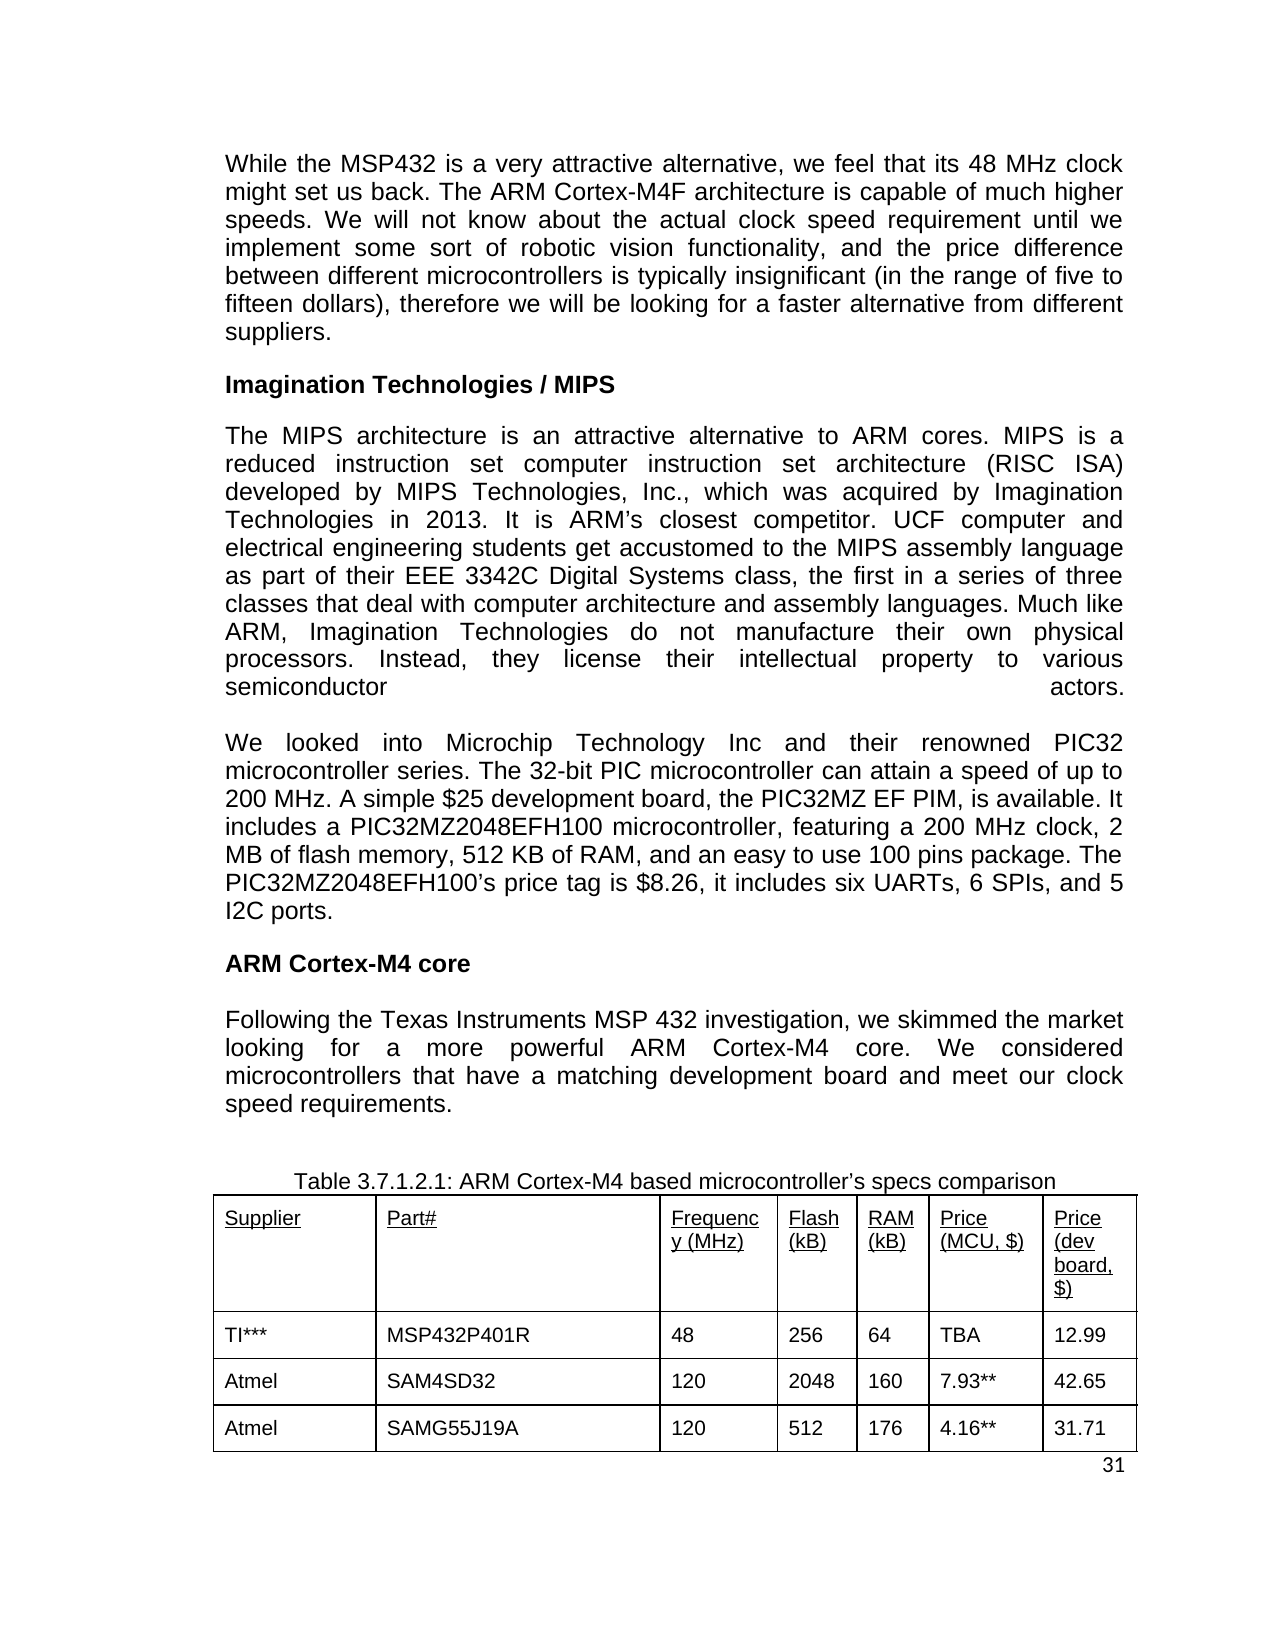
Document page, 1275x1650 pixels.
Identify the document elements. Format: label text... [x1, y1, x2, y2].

table_cell SAMG55J19A [377, 1406, 659, 1451]
text Table 3.7.1.2.1: ARM Cortex-M4 based microcontroller’s specs comparison [225, 1169, 1125, 1194]
table_header RAM (kB) [858, 1196, 928, 1311]
table_header Frequency (MHz) [661, 1196, 777, 1311]
table_cell 4.16** [930, 1406, 1042, 1451]
text While the MSP432 is a very attractive alternative, we feel that its 48 MHz clock might set us back. The ARM Cortex-M4F architecture is capable of much higher speeds. We will not know about the actual clock speed requirement until we implement some sort of robotic vision functionality, and the price difference between different microcontrollers is typically insignificant (in the range of five to fifteen dollars), therefore we will be looking for a faster alternative from different suppliers. [225, 150, 1125, 345]
table_cell 120 [661, 1359, 777, 1404]
table_cell 2048 [778, 1359, 856, 1404]
table_cell 48 [661, 1312, 777, 1357]
table_header Part# [377, 1196, 659, 1311]
table_cell 12.99 [1044, 1312, 1136, 1357]
table_cell 42.65 [1044, 1359, 1136, 1404]
text Imagination Technologies / MIPS [225, 371, 1125, 422]
table_cell TI*** [214, 1312, 375, 1357]
table_header Flash (kB) [778, 1196, 856, 1311]
table_cell TBA [930, 1312, 1042, 1357]
table_cell Atmel [214, 1359, 375, 1404]
table_header Price (dev board, $) [1044, 1196, 1136, 1311]
table_cell 64 [858, 1312, 928, 1357]
table_cell 31.71 [1044, 1406, 1136, 1451]
table_header Price (MCU, $) [930, 1196, 1042, 1311]
text The MIPS architecture is an attractive alternative to ARM cores. MIPS is a reduced instruction set computer instruction set architecture (RISC ISA) developed by MIPS Technologies, Inc., which was acquired by Imagination Technologies in 2013. It is ARM’s closest competitor. UCF computer and electrical engineering students get accustomed to the MIPS assembly language as part of their EEE 3342C Digital Systems class, the first in a series of three classes that deal with computer architecture and assembly languages. Much like ARM, Imagination Technologies do not manufacture their own physical processors. Instead, they license their intellectual property to various semiconductor actors. We looked into Microchip Technology Inc and their renowned PIC32 microcontroller series. The 32-bit PIC microcontroller can attain a speed of up to 200 MHz. A simple $25 development board, the PIC32MZ EF PIM, is available. It includes a PIC32MZ2048EFH100 microcontroller, featuring a 200 MHz clock, 2 MB of flash memory, 512 KB of RAM, and an easy to use 100 pins package. The PIC32MZ2048EFH100’s price tag is $8.26, it includes six UARTs, 6 SPIs, and 5 I2C ports. [225, 422, 1125, 924]
table_cell 120 [661, 1406, 777, 1451]
table_cell 160 [858, 1359, 928, 1404]
table_cell 176 [858, 1406, 928, 1451]
table_cell 7.93** [930, 1359, 1042, 1404]
table_cell MSP432P401R [377, 1312, 659, 1357]
table_cell 256 [778, 1312, 856, 1357]
text ARM Cortex-M4 core [225, 950, 1125, 1006]
table_cell Atmel [214, 1406, 375, 1451]
table_cell 512 [778, 1406, 856, 1451]
table_header Supplier [214, 1196, 375, 1311]
text Following the Texas Instruments MSP 432 investigation, we skimmed the market looking for a more powerful ARM Cortex-M4 core. We considered microcontrollers that have a matching development board and meet our clock speed requirements. [225, 1006, 1125, 1117]
table_cell SAM4SD32 [377, 1359, 659, 1404]
